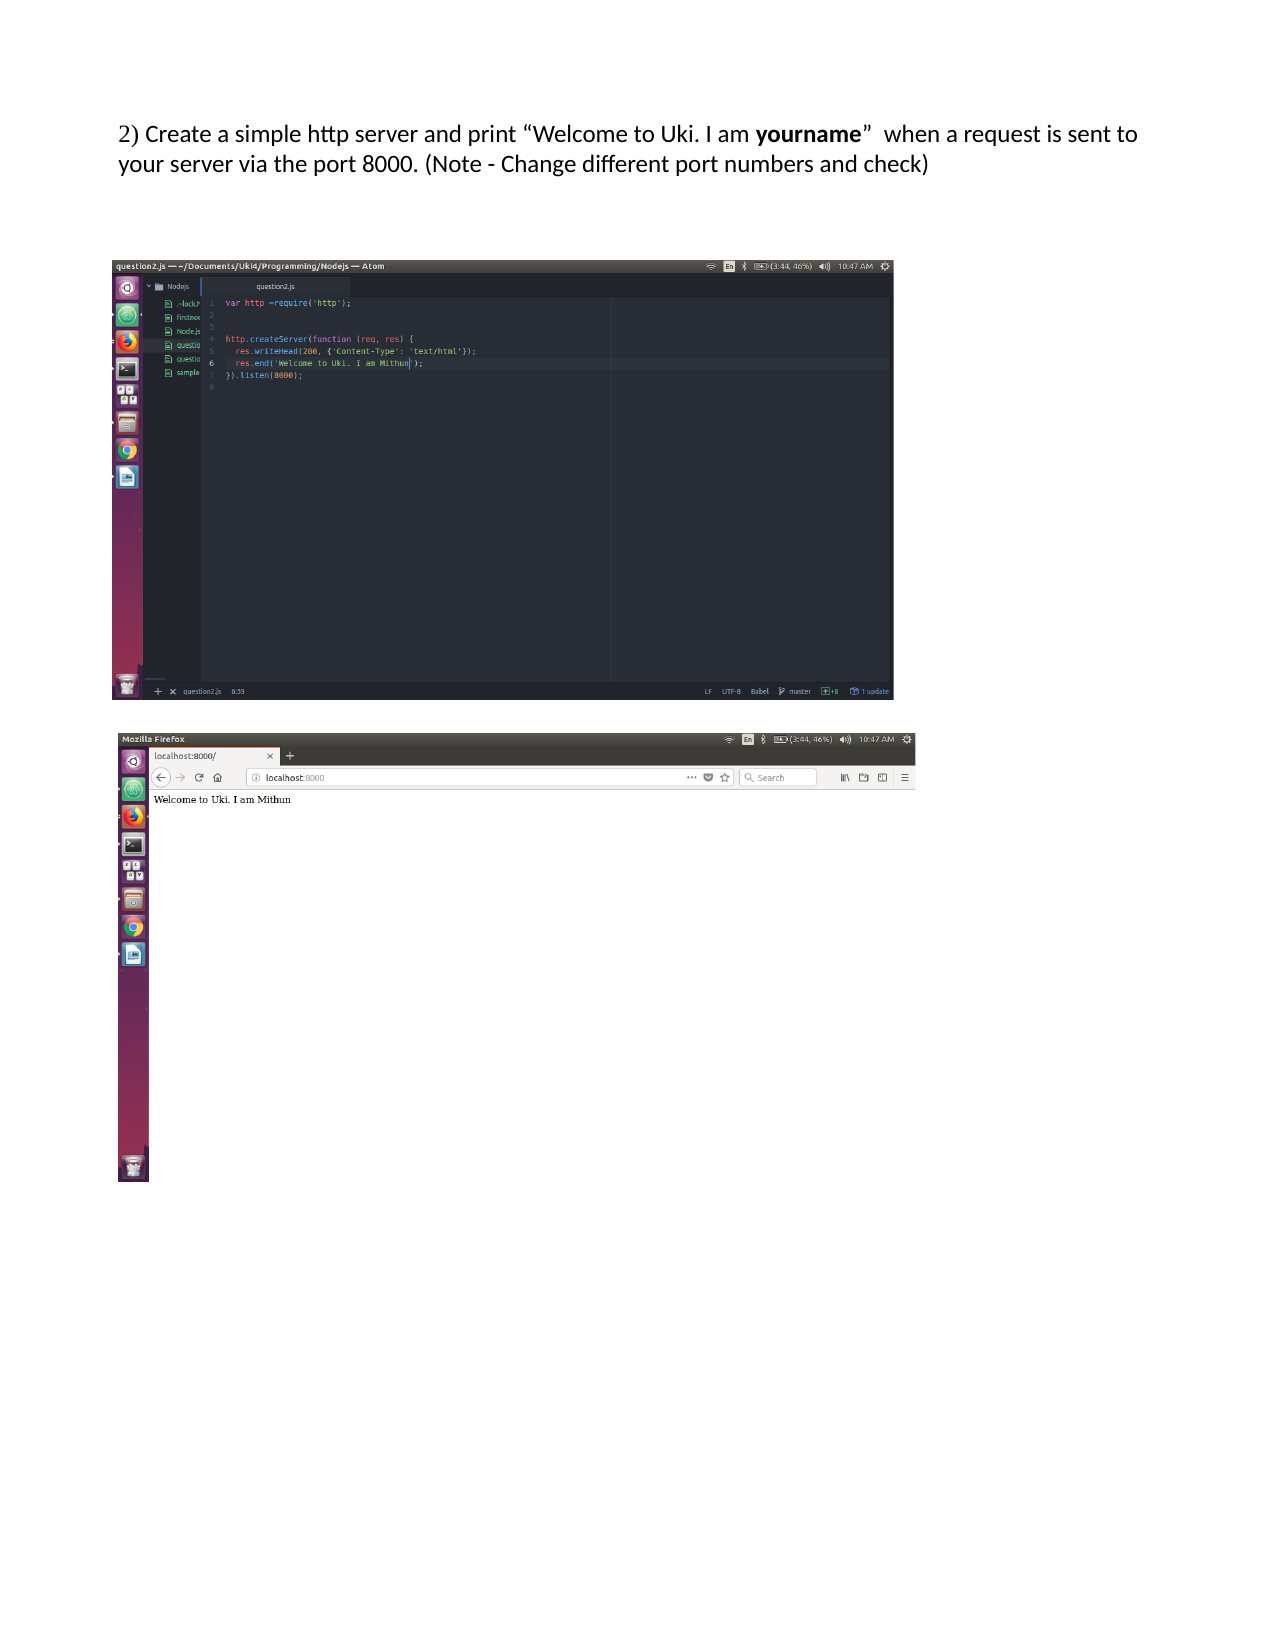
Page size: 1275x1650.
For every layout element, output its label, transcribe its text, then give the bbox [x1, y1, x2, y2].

text 2) Create a simple http server and print “Welcome to Uki. I am yourname” when a request is sent to your server via the port 8000. (Note - Change different port numbers and check) [118, 118, 1157, 179]
picture [112, 260, 894, 700]
picture [118, 733, 916, 1182]
